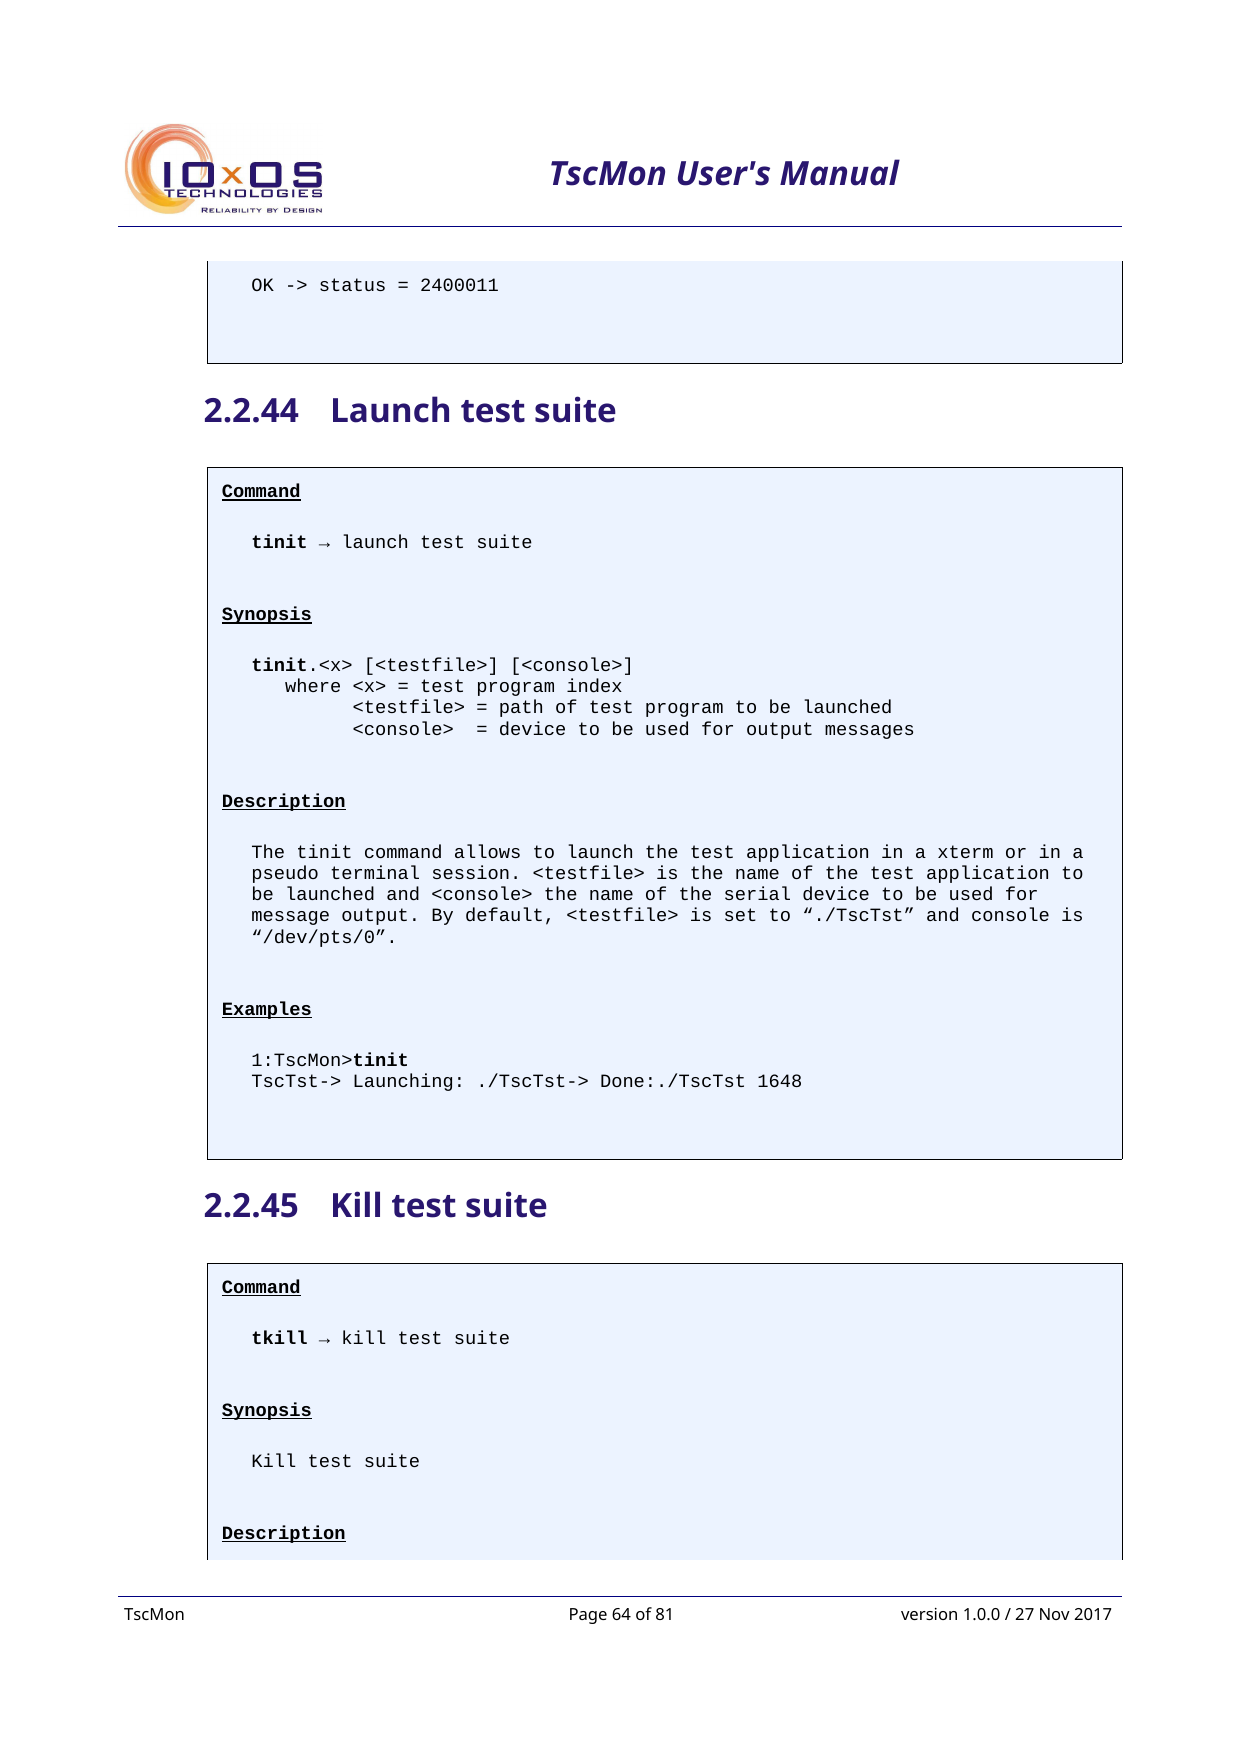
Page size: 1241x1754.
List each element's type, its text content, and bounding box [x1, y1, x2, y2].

text tkill → kill test suite [208, 1314, 1122, 1350]
subtitle Synopsis [208, 1386, 1122, 1437]
text Kill test suite [208, 1437, 1122, 1473]
subtitle Examples [208, 985, 1122, 1036]
text where <x> = test program index [208, 677, 1122, 698]
subtitle Kill test suite [195, 1182, 1122, 1228]
text The tinit command allows to launch the test application in a xterm or in a pseudo terminal session. <testfile> is the name of the test application to be launched and <console> the name of the serial device to be used for message output. By default, <testfile> is set to “./TscTst” and console is “/dev/pts/0”. [208, 828, 1122, 949]
text <console> = device to be used for output messages [208, 719, 1122, 741]
subtitle Synopsis [208, 590, 1122, 641]
text 1:TscMon>tinit [208, 1036, 1122, 1072]
subtitle Description [208, 777, 1122, 828]
text TscTst-> Launching: ./TscTst-> Done:./TscTst 1648 [208, 1072, 1122, 1108]
text tinit → launch test suite [208, 518, 1122, 554]
text tinit.<x> [<testfile>] [<console>] [208, 641, 1122, 677]
subtitle Description [208, 1509, 1122, 1560]
text OK -> status = 2400011 [208, 261, 1122, 312]
text Command [208, 1264, 1122, 1314]
picture [123, 123, 323, 217]
subtitle Launch test suite [195, 386, 1122, 432]
text <testfile> = path of test program to be launched [208, 698, 1122, 719]
text Command [208, 468, 1122, 518]
